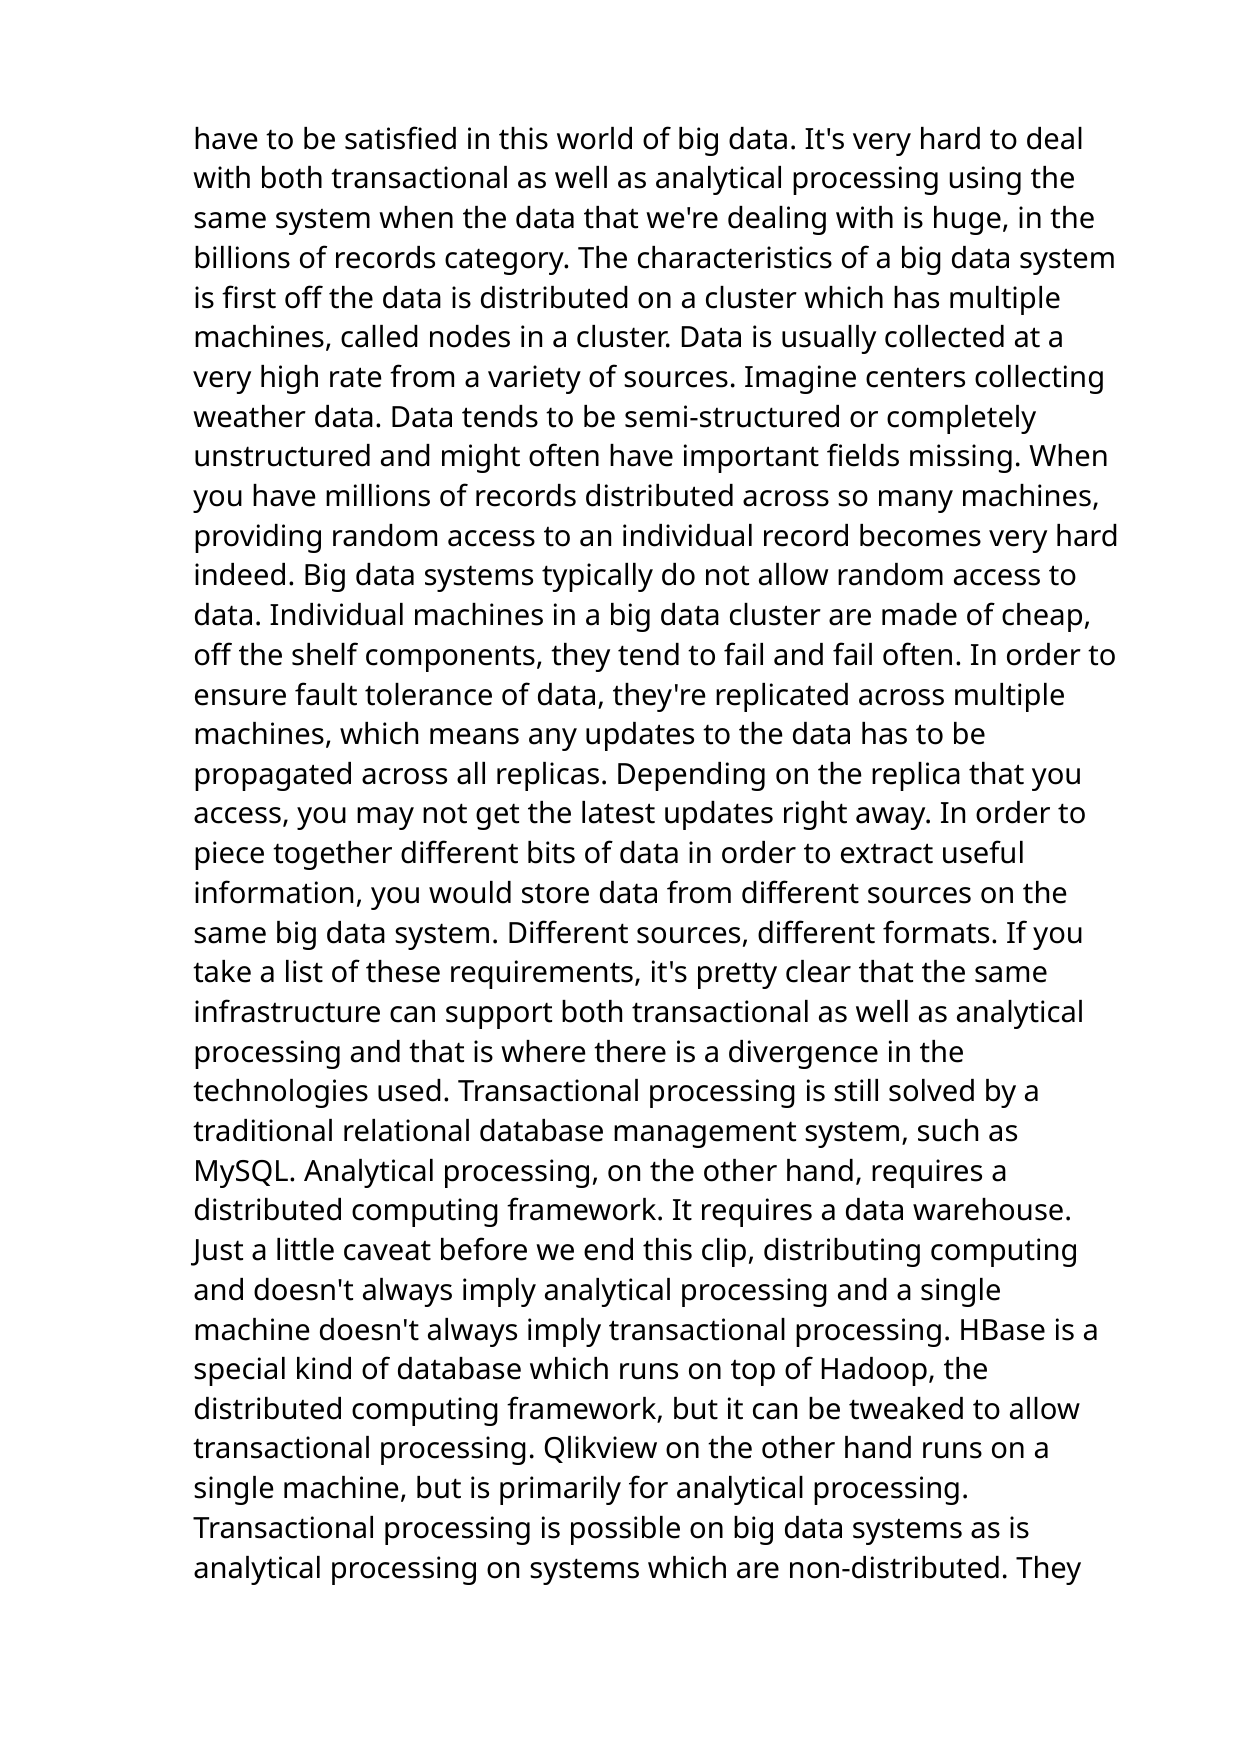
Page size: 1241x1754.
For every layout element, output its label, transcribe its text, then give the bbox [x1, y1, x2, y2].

list have to be satisfied in this world of big data. It's very hard to deal with both transactional as well as analytical processing using the same system when the data that we're dealing with is huge, in the billions of records category. The characteristics of a big data system is first off the data is distributed on a cluster which has multiple machines, called nodes in a cluster. Data is usually collected at a very high rate from a variety of sources. Imagine centers collecting weather data. Data tends to be semi-structured or completely unstructured and might often have important fields missing. When you have millions of records distributed across so many machines, providing random access to an individual record becomes very hard indeed. Big data systems typically do not allow random access to data. Individual machines in a big data cluster are made of cheap, off the shelf components, they tend to fail and fail often. In order to ensure fault tolerance of data, they're replicated across multiple machines, which means any updates to the data has to be propagated across all replicas. Depending on the replica that you access, you may not get the latest updates right away. In order to piece together different bits of data in order to extract useful information, you would store data from different sources on the same big data system. Different sources, different formats. If you take a list of these requirements, it's pretty clear that the same infrastructure can support both transactional as well as analytical processing and that is where there is a divergence in the technologies used. Transactional processing is still solved by a traditional relational database management system, such as MySQL. Analytical processing, on the other hand, requires a distributed computing framework. It requires a data warehouse. Just a little caveat before we end this clip, distributing computing and doesn't always imply analytical processing and a single machine doesn't always imply transactional processing. HBase is a special kind of database which runs on top of Hadoop, the distributed computing framework, but it can be tweaked to allow transactional processing. Qlikview on the other hand runs on a single machine, but is primarily for analytical processing. Transactional processing is possible on big data systems as is analytical processing on systems which are non-distributed. They [156, 118, 1122, 1587]
